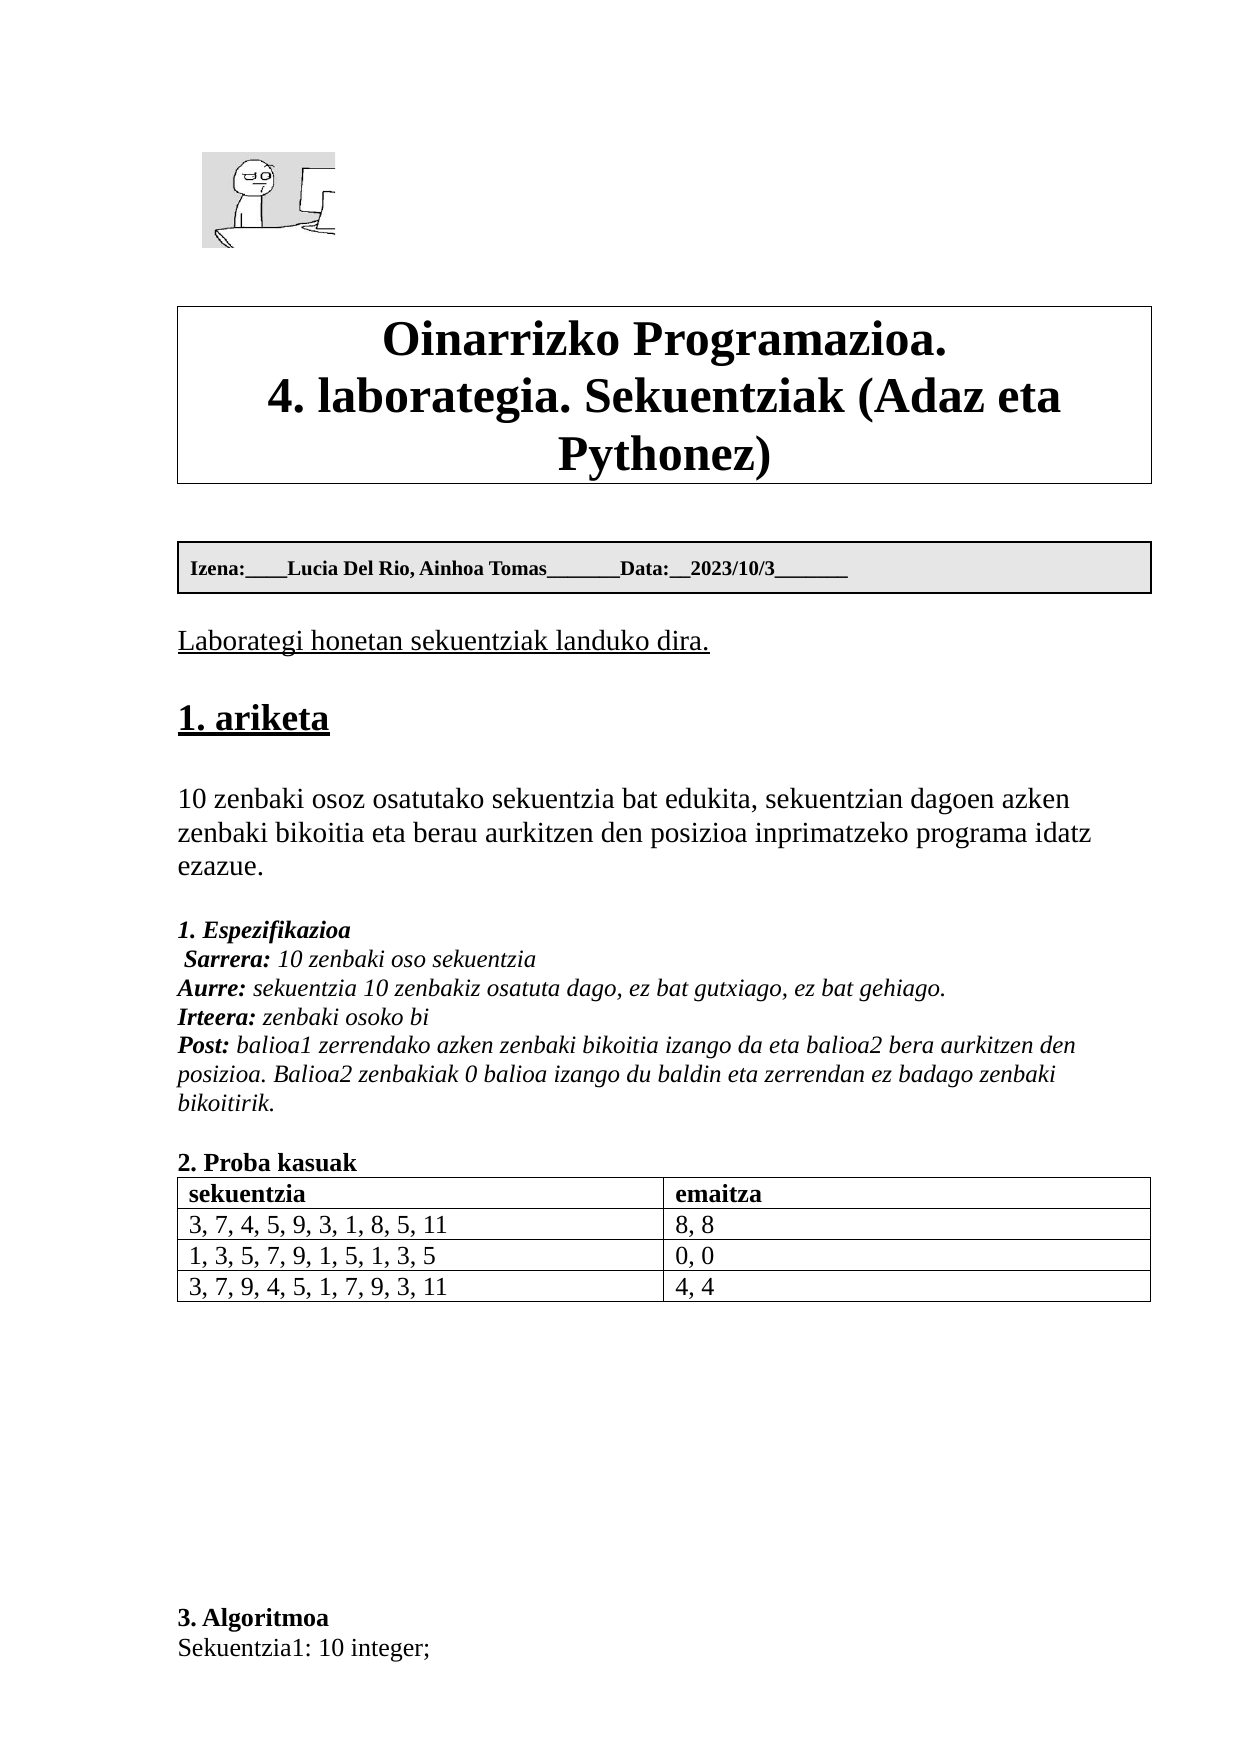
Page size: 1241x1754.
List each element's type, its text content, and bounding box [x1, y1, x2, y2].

text Oinarrizko Programazioa. [178, 307, 1151, 363]
text 1. ariketa [177, 695, 1152, 738]
text 3. Algoritmoa [177, 1602, 1152, 1632]
text Izena:____Lucia Del Rio, Ainhoa Tomas_______Data:__2023/10/3_______ [179, 543, 1150, 592]
text Sekuentzia1: 10 integer; [177, 1632, 1152, 1662]
table_cell 3, 7, 4, 5, 9, 3, 1, 8, 5, 11 [178, 1209, 663, 1239]
table_header emaitza [664, 1178, 1150, 1208]
table_cell 0, 0 [664, 1240, 1150, 1270]
text 4. laborategia. Sekuentziak (Adaz eta Pythonez) [178, 363, 1151, 483]
text 2. Proba kasuak [177, 1147, 1152, 1177]
table_cell 3, 7, 9, 4, 5, 1, 7, 9, 3, 11 [178, 1271, 663, 1301]
table_cell 1, 3, 5, 7, 9, 1, 5, 1, 3, 5 [178, 1240, 663, 1270]
table_header sekuentzia [178, 1178, 663, 1208]
text 1. Espezifikazioa [177, 916, 1152, 944]
text Post: balioa1 zerrendako azken zenbaki bikoitia izango da eta balioa2 bera aurkitzen den posizioa. Balioa2 zenbakiak 0 balioa izango du baldin eta zerrendan ez badago zenbaki bikoitirik. [177, 1031, 1152, 1117]
text 10 zenbaki osoz osatutako sekuentzia bat edukita, sekuentzian dagoen azken zenbaki bikoitia eta berau aurkitzen den posizioa inprimatzeko programa idatz ezazue. [177, 781, 1152, 882]
text Irteera: zenbaki osoko bi [177, 1002, 1152, 1031]
table_cell 4, 4 [664, 1271, 1150, 1301]
text Sarrera: 10 zenbaki oso sekuentzia [177, 944, 1152, 973]
text Laborategi honetan sekuentziak landuko dira. [177, 623, 1152, 657]
text Aurre: sekuentzia 10 zenbakiz osatuta dago, ez bat gutxiago, ez bat gehiago. [177, 973, 1152, 1002]
table_cell 8, 8 [664, 1209, 1150, 1239]
